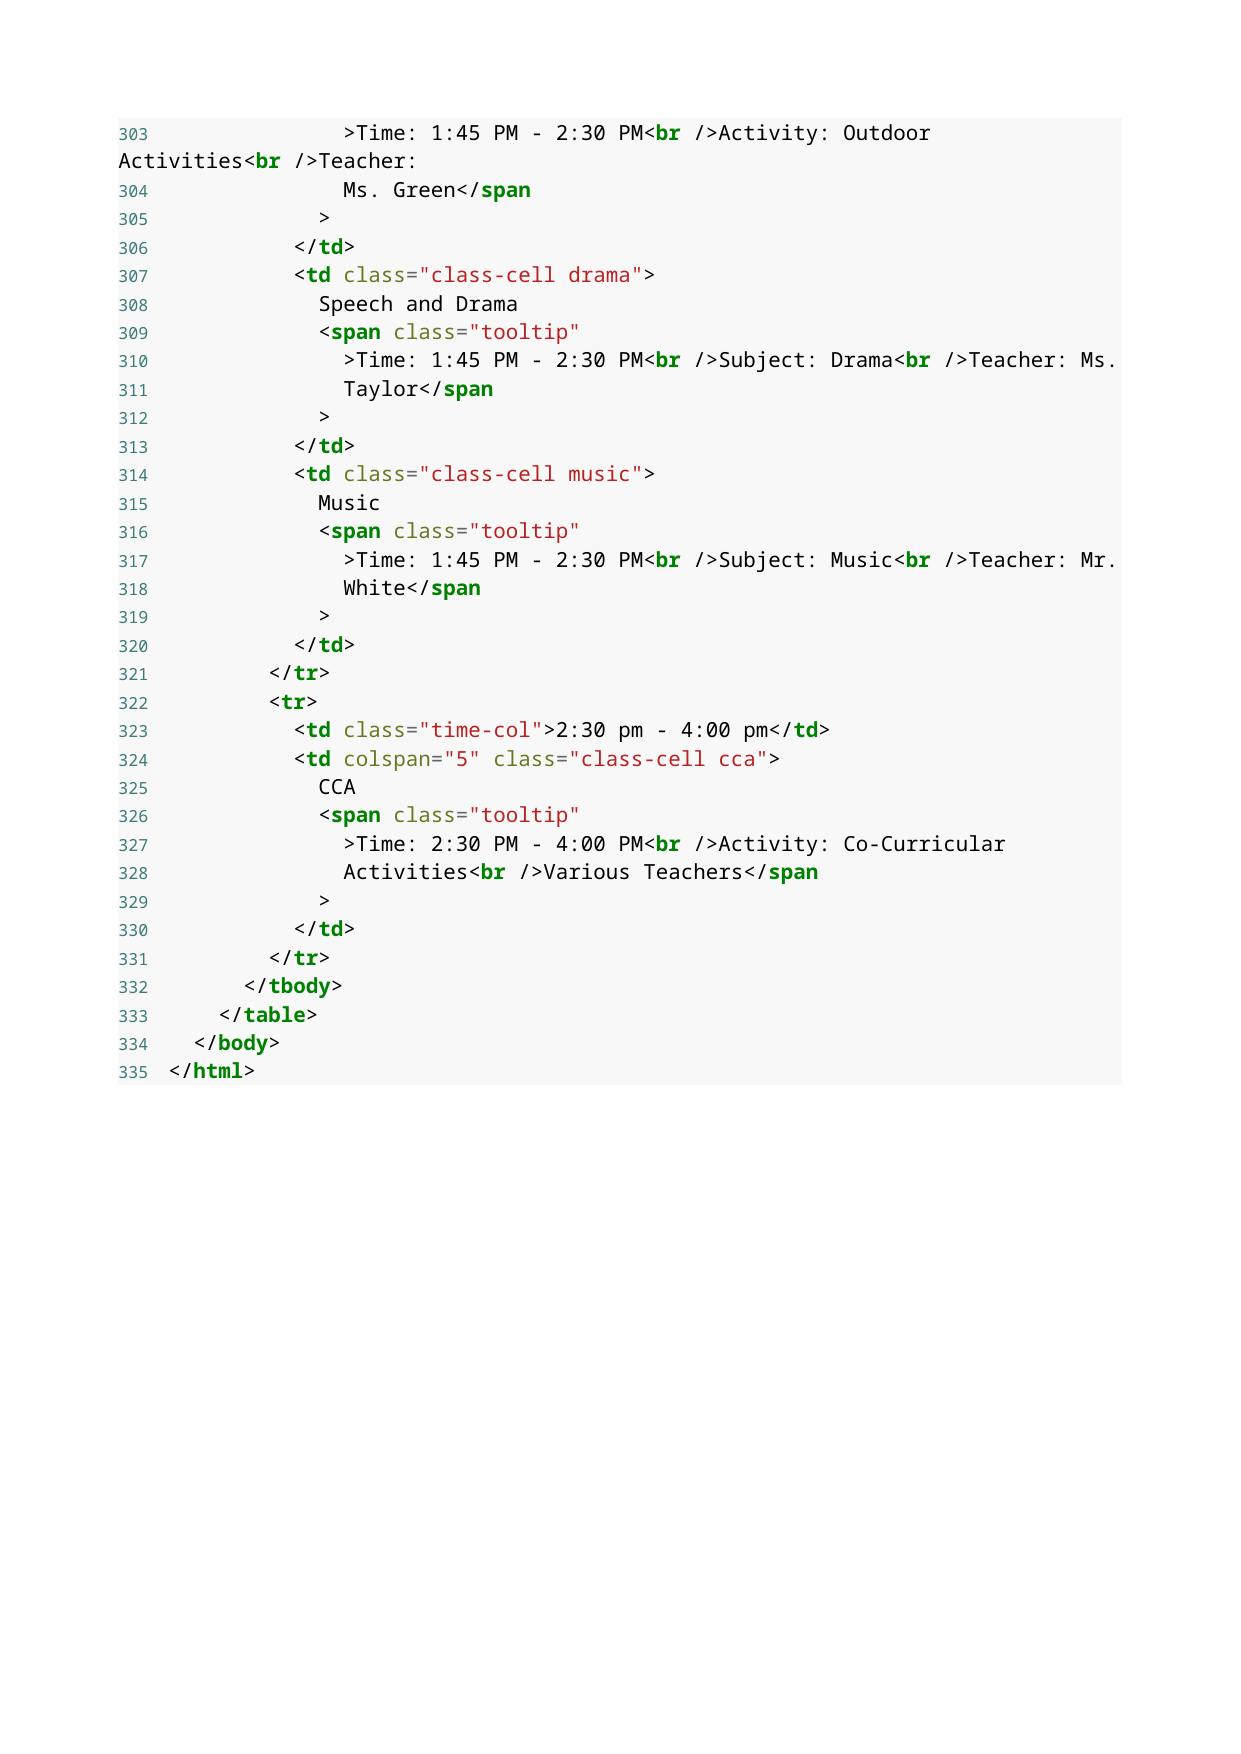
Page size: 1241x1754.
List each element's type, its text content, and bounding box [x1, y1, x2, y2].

text 306 </td> [118, 232, 1122, 260]
text 321 </tr> [118, 658, 1122, 687]
text 309 <span class="tooltip" [118, 317, 1122, 346]
text 328 Activities<br />Various Teachers</span [118, 857, 1122, 886]
text 316 <span class="tooltip" [118, 516, 1122, 545]
text 317 >Time: 1:45 PM - 2:30 PM<br />Subject: Music<br />Teacher: Mr. [118, 545, 1122, 573]
text 326 <span class="tooltip" [118, 801, 1122, 829]
text 303 >Time: 1:45 PM - 2:30 PM<br />Activity: Outdoor Activities<br />Teacher: [118, 118, 1122, 175]
text 315 Music [118, 488, 1122, 516]
text 305 > [118, 203, 1122, 232]
text 330 </td> [118, 914, 1122, 943]
text 327 >Time: 2:30 PM - 4:00 PM<br />Activity: Co-Curricular [118, 829, 1122, 857]
text 325 CCA [118, 772, 1122, 801]
text 310 >Time: 1:45 PM - 2:30 PM<br />Subject: Drama<br />Teacher: Ms. [118, 346, 1122, 374]
text 319 > [118, 602, 1122, 630]
text 314 <td class="class-cell music"> [118, 459, 1122, 488]
text 312 > [118, 402, 1122, 431]
text 320 </td> [118, 630, 1122, 658]
text 322 <tr> [118, 687, 1122, 715]
text 318 White</span [118, 573, 1122, 602]
text 313 </td> [118, 431, 1122, 459]
text 307 <td class="class-cell drama"> [118, 260, 1122, 289]
text 333 </table> [118, 1000, 1122, 1028]
text 308 Speech and Drama [118, 289, 1122, 317]
text 332 </tbody> [118, 971, 1122, 1000]
text 323 <td class="time-col">2:30 pm - 4:00 pm</td> [118, 715, 1122, 744]
text 334 </body> [118, 1028, 1122, 1057]
text 311 Taylor</span [118, 374, 1122, 402]
text 335 </html> [118, 1057, 1122, 1085]
text 324 <td colspan="5" class="class-cell cca"> [118, 744, 1122, 772]
text 329 > [118, 886, 1122, 914]
text 304 Ms. Green</span [118, 175, 1122, 203]
text 331 </tr> [118, 943, 1122, 971]
